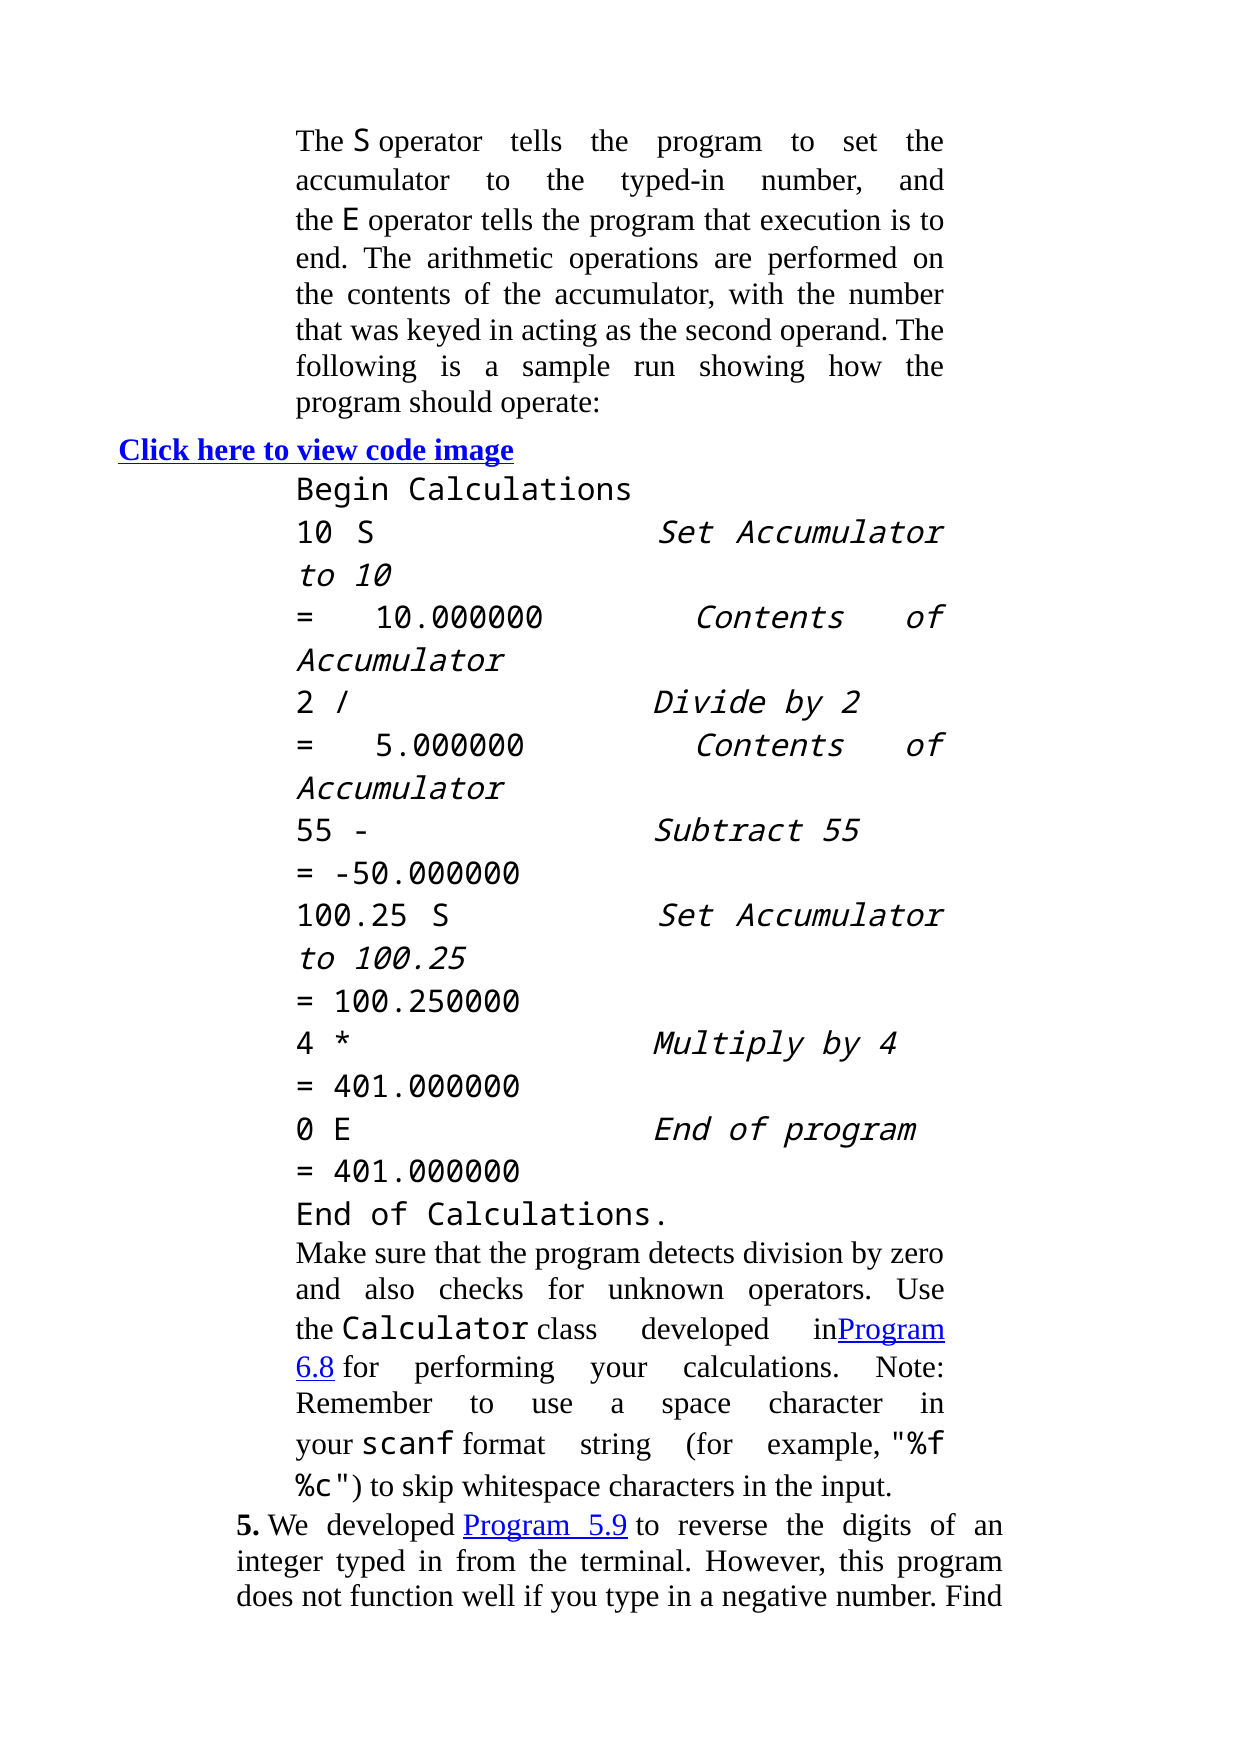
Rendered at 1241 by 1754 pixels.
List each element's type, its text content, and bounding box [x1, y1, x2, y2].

text 5. We developed Program 5.9 to reverse the digits of an integer typed in from the terminal. However, this program does not function well if you type in a negative number. Find [236, 1506, 1004, 1614]
text The S operator tells the program to set the accumulator to the typed-in number, and the E operator tells the program that execution is to end. The arithmetic operations are performed on the contents of the accumulator, with the number that was keyed in acting as the second operand. The following is a sample run showing how the program should operate: [295, 118, 945, 419]
text Begin Calculations 10 S Set Accumulator to 10 = 10.000000 Contents of Accumulator 2 / Divide by 2 = 5.000000 Contents of Accumulator 55 - Subtract 55 = -50.000000 100.25 S Set Accumulator to 100.25 = 100.250000 4 * Multiply by 4 = 401.000000 0 E End of program = 401.000000 End of Calculations. [295, 467, 945, 1234]
text Click here to view code image [118, 431, 1122, 467]
text Make sure that the program detects division by zero and also checks for unknown operators. Use the Calculator class developed inProgram 6.8 for performing your calculations. Note: Remember to use a space character in your scanf format string (for example, "%f %c") to skip whitespace characters in the input. [295, 1234, 945, 1506]
